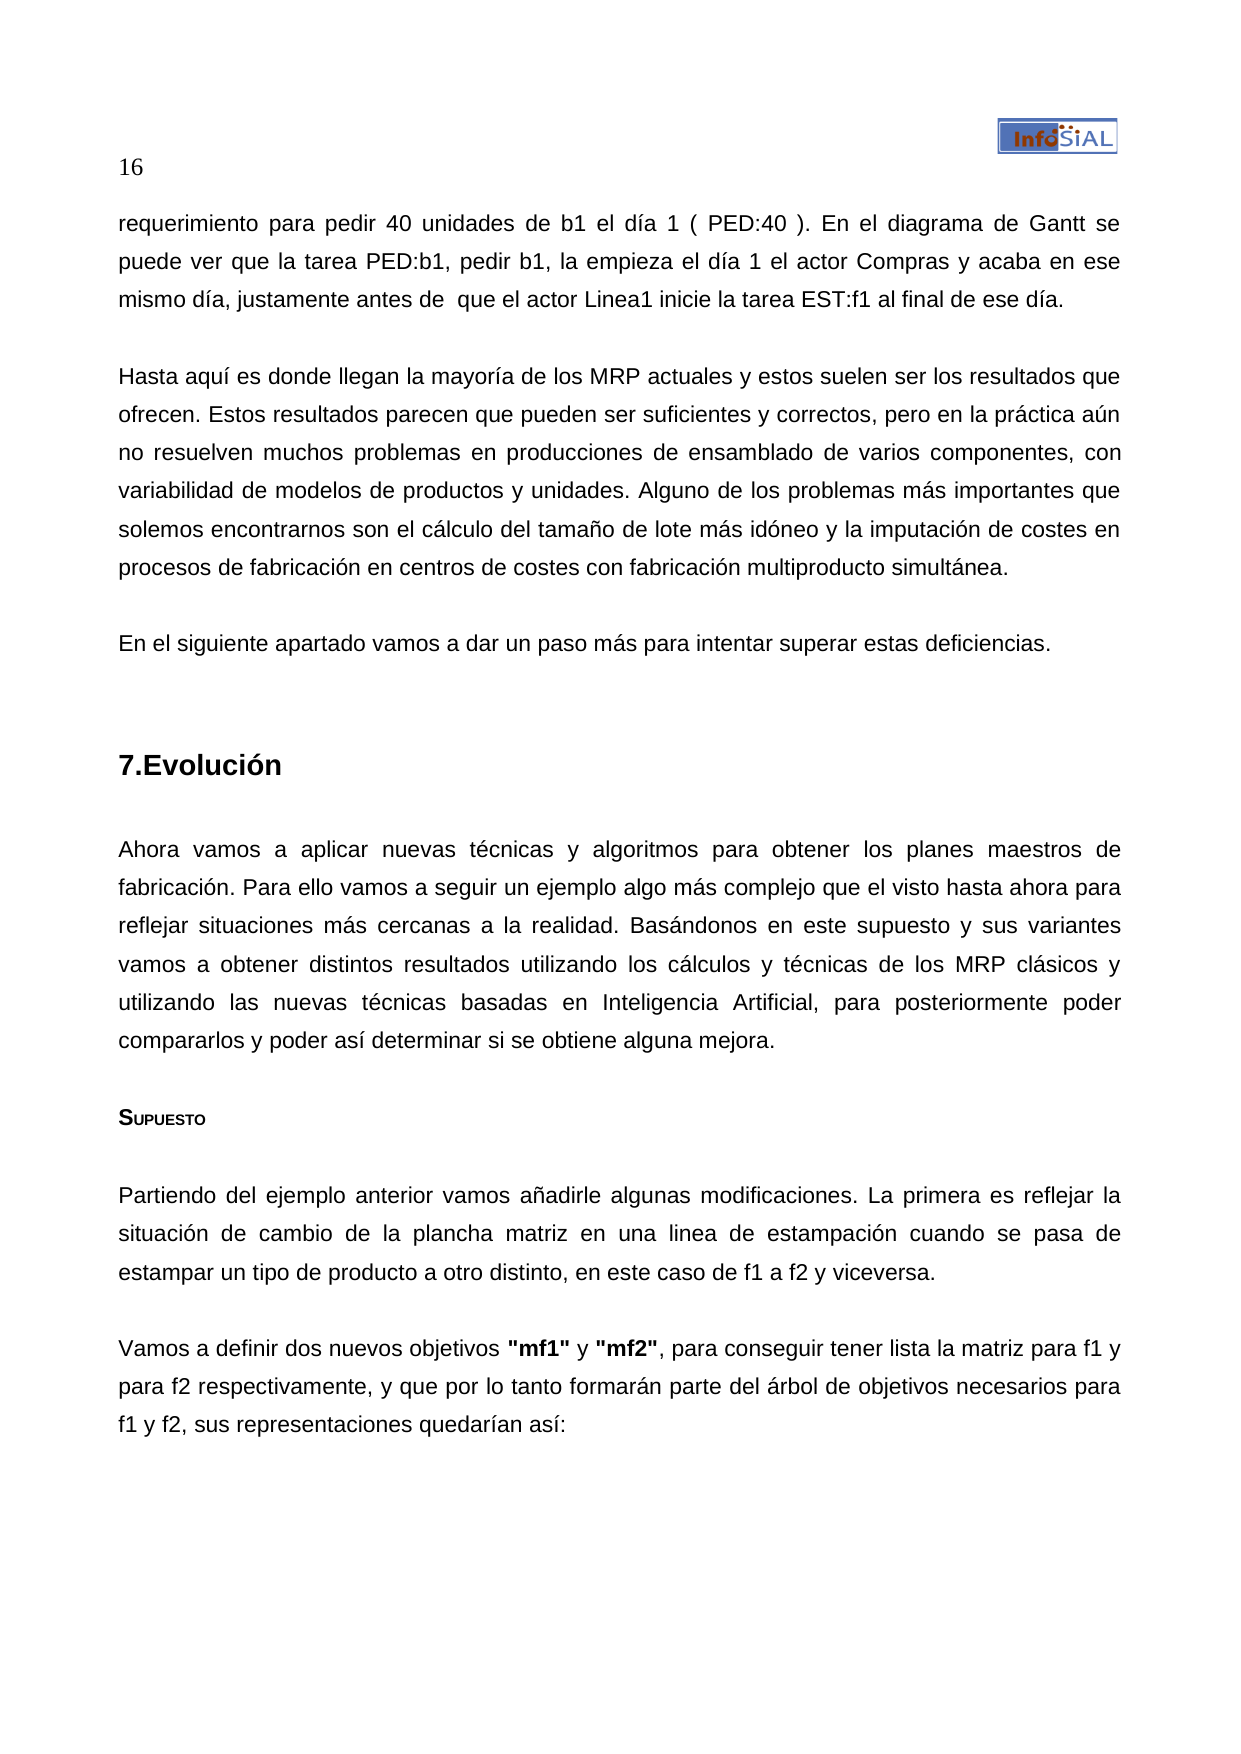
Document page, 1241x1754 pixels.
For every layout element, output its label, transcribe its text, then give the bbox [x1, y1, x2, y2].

text Ahora vamos a aplicar nuevas técnicas y algoritmos para obtener los planes maestros de fabricación. Para ello vamos a seguir un ejemplo algo más complejo que el visto hasta ahora para reflejar situaciones más cercanas a la realidad. Basándonos en este supuesto y sus variantes vamos a obtener distintos resultados utilizando los cálculos y técnicas de los MRP clásicos y utilizando las nuevas técnicas basadas en Inteligencia Artificial, para posteriormente poder compararlos y poder así determinar si se obtiene alguna mejora. [118, 837, 1122, 1053]
text Partiendo del ejemplo anterior vamos añadirle algunas modificaciones. La primera es reflejar la situación de cambio de la plancha matriz en una linea de estampación cuando se pasa de estampar un tipo de producto a otro distinto, en este caso de f1 a f2 y viceversa. [118, 1183, 1122, 1285]
text Supuesto [118, 1104, 1122, 1130]
text requerimiento para pedir 40 unidades de b1 el día 1 ( PED:40 ). En el diagrama de Gantt se puede ver que la tarea PED:b1, pedir b1, la empieza el día 1 el actor Compras y acaba en ese mismo día, justamente antes de que el actor Linea1 inicie la tarea EST:f1 al final de ese día. [118, 210, 1122, 312]
text En el siguiente apartado vamos a dar un paso más para intentar superar estas deficiencias. [118, 631, 1122, 656]
picture [997, 118, 1118, 154]
list Evolución [118, 749, 1122, 782]
text Hasta aquí es donde llegan la mayoría de los MRP actuales y estos suelen ser los resultados que ofrecen. Estos resultados parecen que pueden ser suficientes y correctos, pero en la práctica aún no resuelven muchos problemas en producciones de ensamblado de varios componentes, con variabilidad de modelos de productos y unidades. Alguno de los problemas más importantes que solemos encontrarnos son el cálculo del tamaño de lote más idóneo y la imputación de costes en procesos de fabricación en centros de costes con fabricación multiproducto simultánea. [118, 363, 1122, 580]
text Vamos a definir dos nuevos objetivos "mf1" y "mf2", para conseguir tener lista la matriz para f1 y para f2 respectivamente, y que por lo tanto formarán parte del árbol de objetivos necesarios para f1 y f2, sus representaciones quedarían así: [118, 1336, 1122, 1438]
